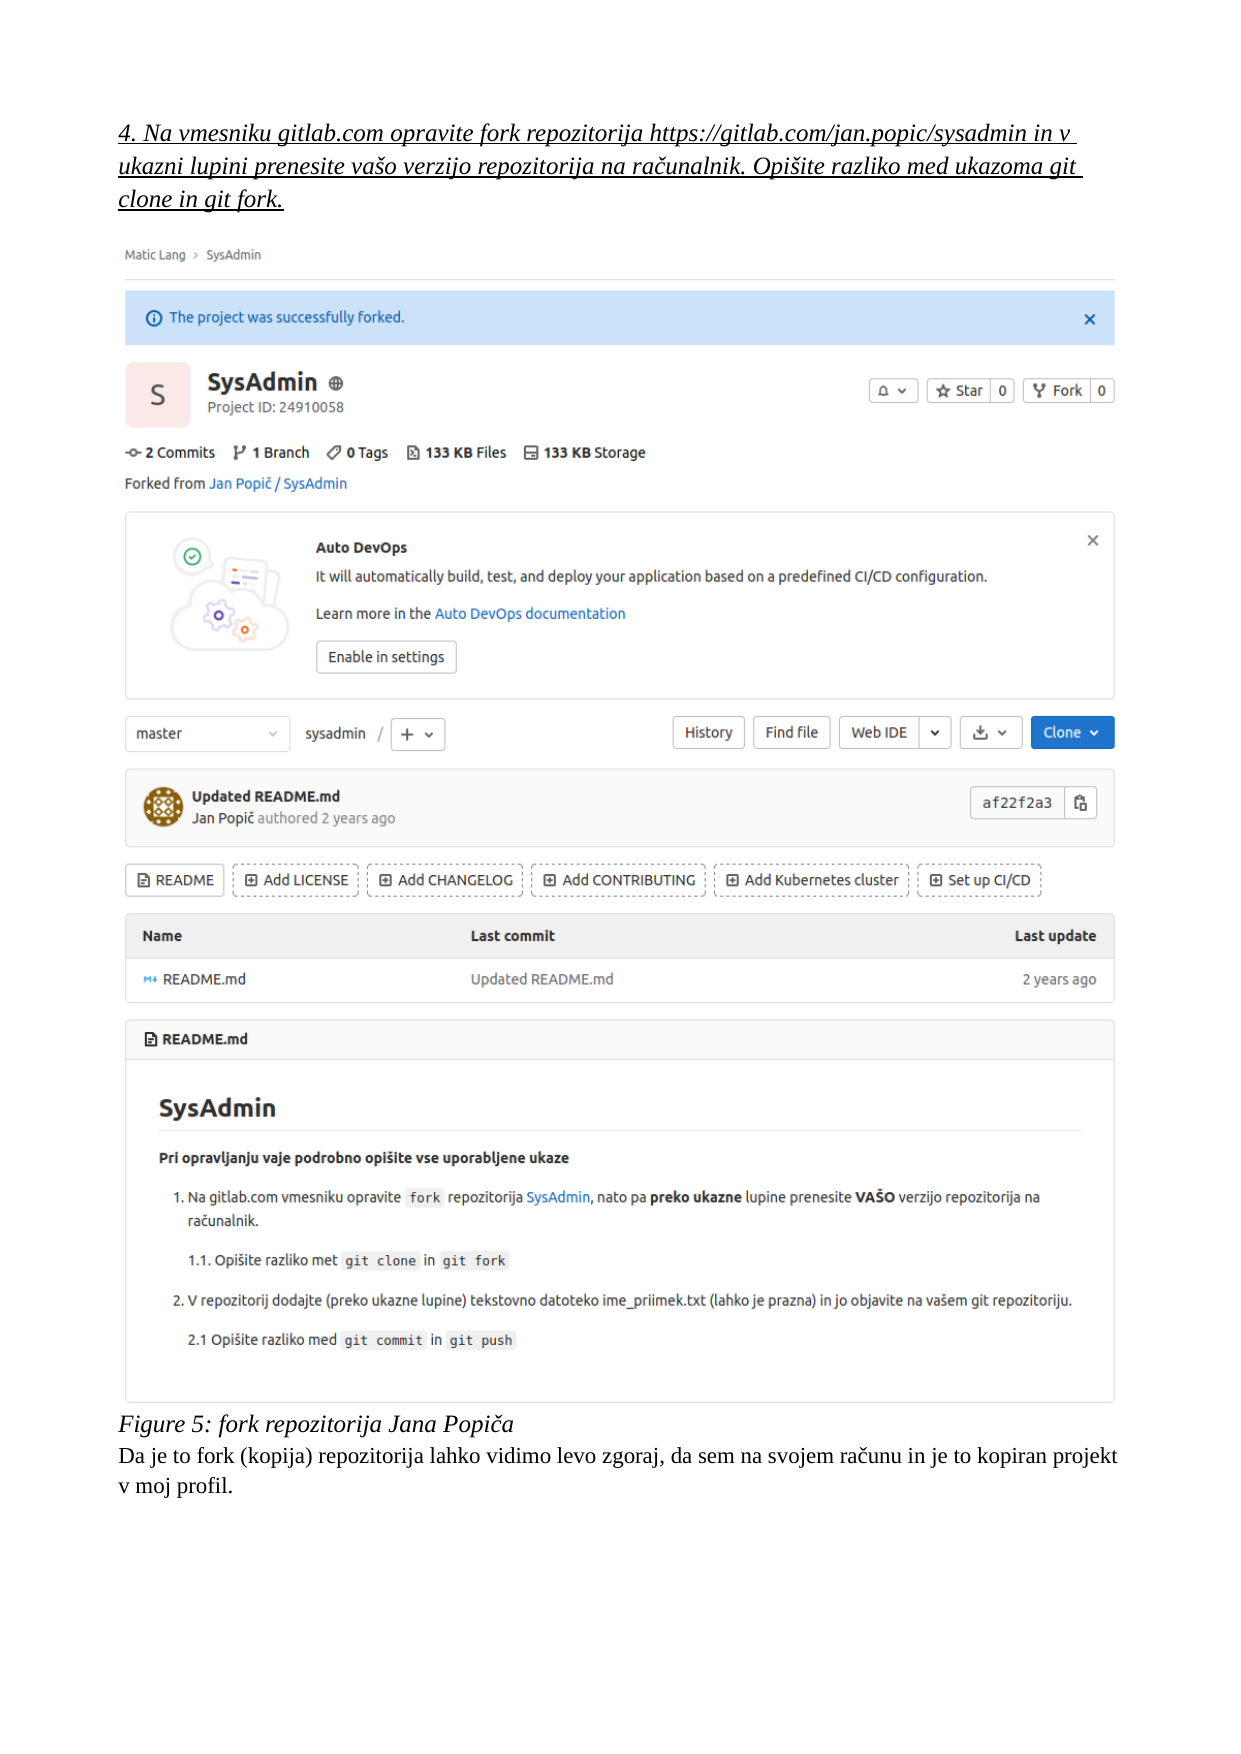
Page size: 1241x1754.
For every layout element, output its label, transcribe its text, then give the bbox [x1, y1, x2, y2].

text Figure 5: fork repozitorija Jana Popiča [118, 1410, 1122, 1438]
picture [118, 244, 1123, 1410]
text [118, 232, 1122, 244]
text Da je to fork (kopija) repozitorija lahko vidimo levo zgoraj, da sem na svojem računu in je to kopiran projekt v moj profil. [118, 1438, 1122, 1498]
text 4. Na vmesniku gitlab.com opravite fork repozitorija https://gitlab.com/jan.popic/sysadmin in v ukazni lupini prenesite vašo verzijo repozitorija na računalnik. Opišite razliko med ukazoma git clone in git fork. [118, 118, 1122, 213]
